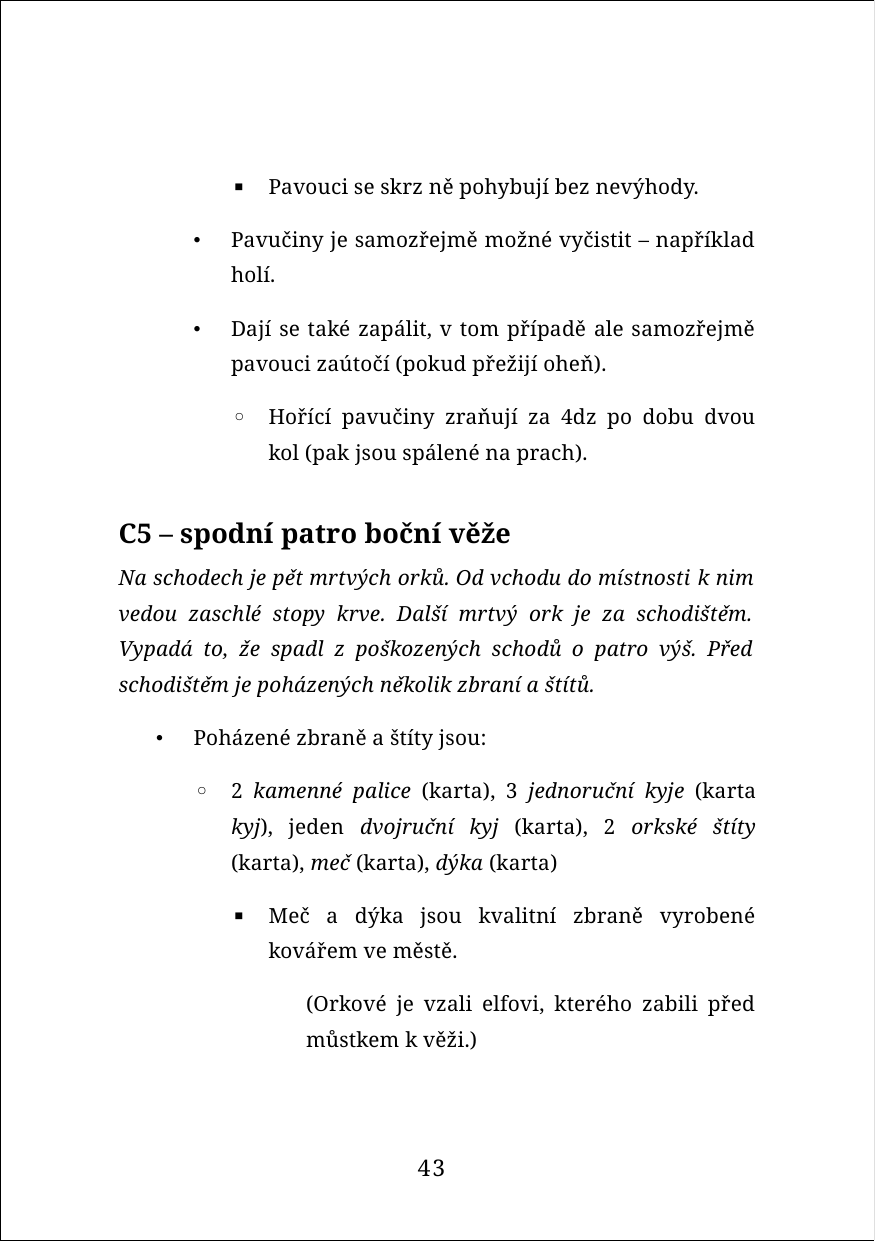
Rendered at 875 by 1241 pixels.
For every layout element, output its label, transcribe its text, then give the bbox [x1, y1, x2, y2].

list Pavouci se skrz ně pohybují bez nevýhody. [231, 172, 756, 200]
list Meč a dýka jsou kvalitní zbraně vyrobené kovářem ve městě. [231, 901, 756, 965]
list Dají se také zapálit, v tom případě ale samozřejmě pavouci zaútočí (pokud přežijí oheň). [193, 314, 756, 378]
list Poházené zbraně a štíty jsou: [156, 723, 756, 752]
text Na schodech je pět mrtvých orků. Od vchodu do místnosti k nim vedou zaschlé stopy krve. Další mrtvý ork je za schodištěm. Vypadá to, že spadl z poškozených schodů o patro výš. Před schodištěm je poházených několik zbraní a štítů. [118, 563, 756, 698]
list (Orkové je vzali elfovi, kterého zabili před můstkem k věži.) [268, 989, 756, 1053]
list Hořící pavučiny zraňují za 4dz po dobu dvou kol (pak jsou spálené na prach). [231, 402, 756, 466]
list Pavučiny je samozřejmě možné vyčistit – například holí. [193, 225, 756, 289]
subtitle C5 – spodní patro boční věže [118, 515, 756, 552]
list 2 kamenné palice (karta), 3 jednoruční kyje (karta kyj), jeden dvojruční kyj (karta), 2 orkské štíty (karta), meč (karta), dýka (karta) [193, 777, 756, 876]
